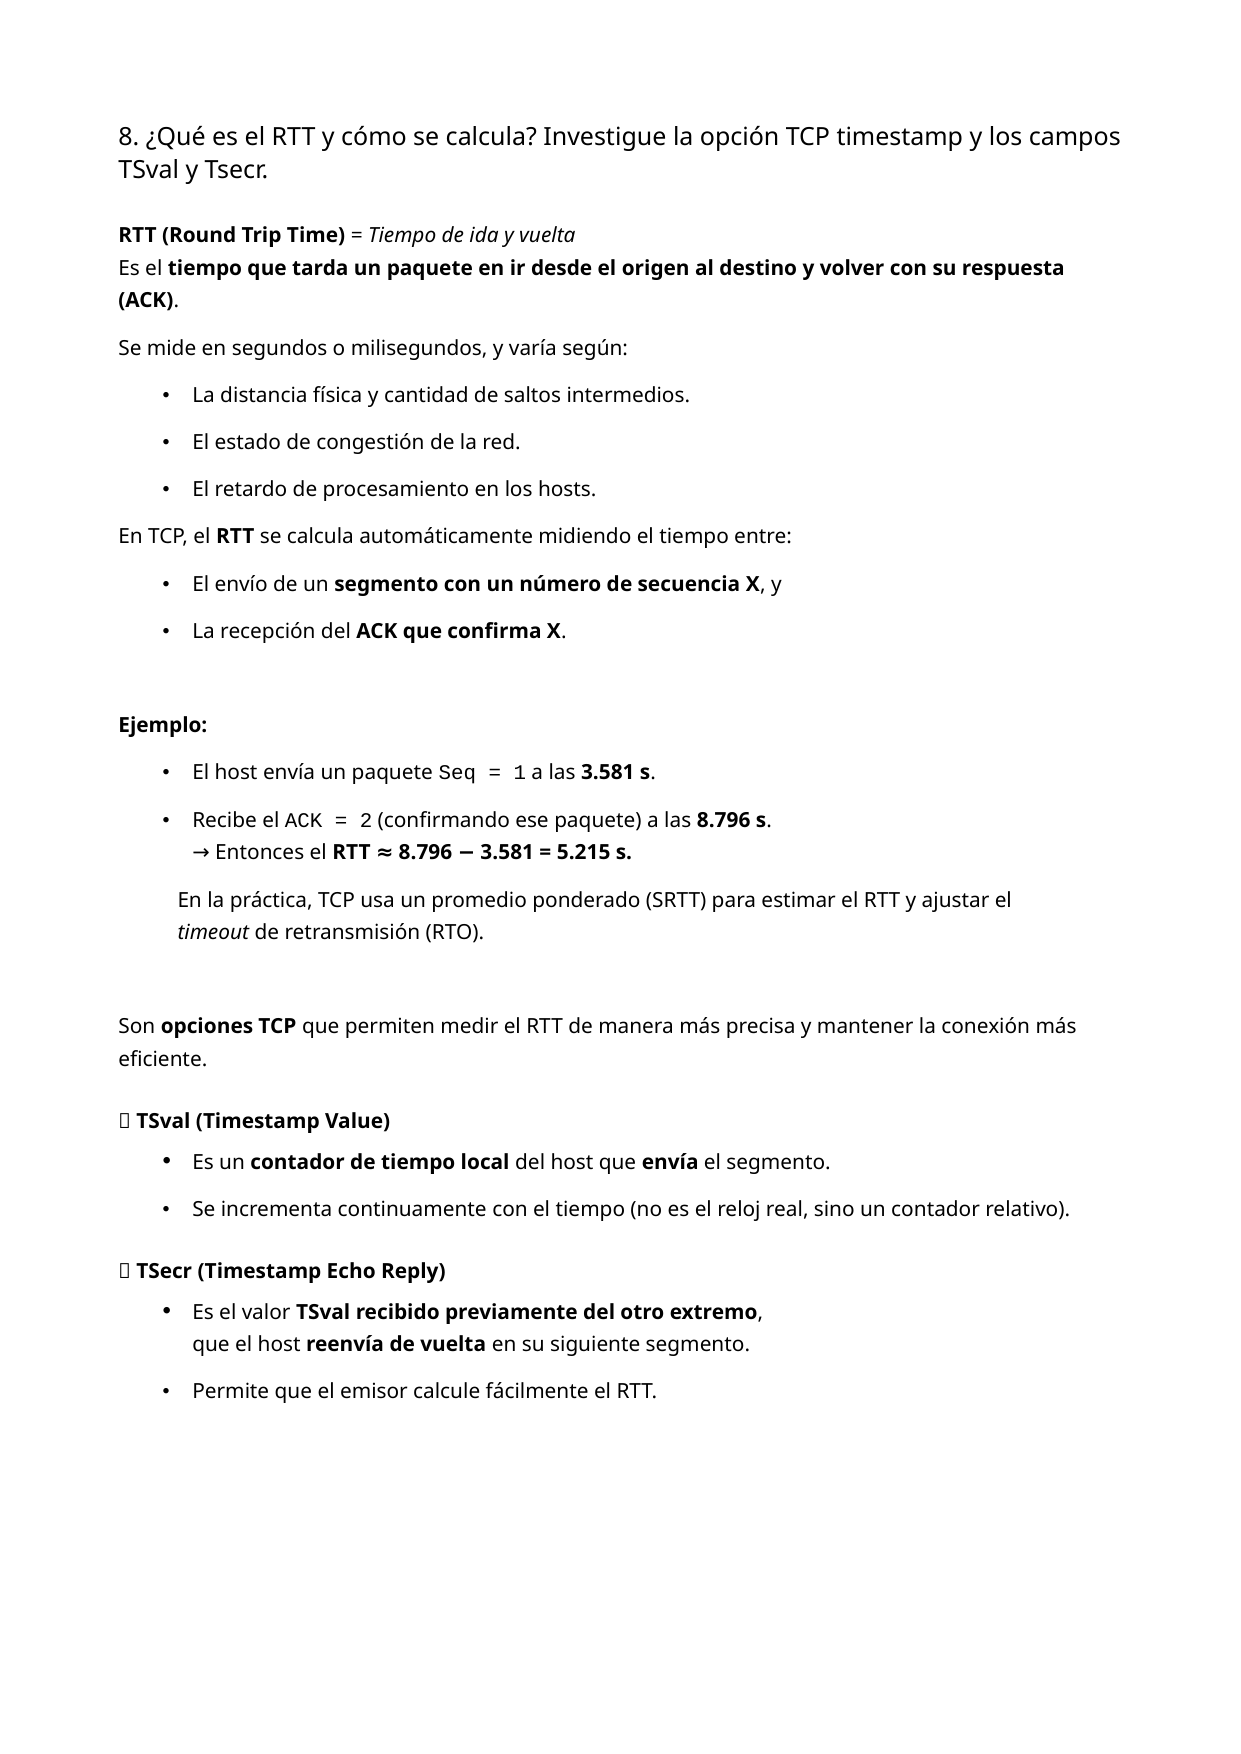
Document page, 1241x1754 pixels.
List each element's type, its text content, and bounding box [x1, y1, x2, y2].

list La distancia física y cantidad de saltos intermedios. [162, 380, 1122, 408]
list Permite que el emisor calcule fácilmente el RTT. [162, 1377, 1122, 1405]
text En la práctica, TCP usa un promedio ponderado (SRTT) para estimar el RTT y ajustar el timeout de retransmisión (RTO). [177, 885, 1063, 946]
text 8. ¿Qué es el RTT y cómo se calcula? Investigue la opción TCP timestamp y los campos TSval y Tsecr. [118, 118, 1122, 186]
list Se incrementa continuamente con el tiempo (no es el reloj real, sino un contador relativo). [162, 1194, 1122, 1223]
list El host envía un paquete Seq = 1 a las 3.581 s. [162, 757, 1122, 786]
list Recibe el ACK = 2 (confirmando ese paquete) a las 8.796 s. → Entonces el RTT ≈ 8.796 − 3.581 = 5.215 s. [162, 805, 1122, 866]
subtitle 🔹 TSecr (Timestamp Echo Reply) [118, 1256, 1122, 1284]
subtitle 🔹 TSval (Timestamp Value) [118, 1106, 1122, 1134]
list El retardo de procesamiento en los hosts. [162, 474, 1122, 503]
text Ejemplo: [118, 710, 1122, 739]
text RTT (Round Trip Time) = Tiempo de ida y vuelta Es el tiempo que tarda un paquete en ir desde el origen al destino y volver con su respuesta (ACK). [118, 220, 1122, 314]
text Son opciones TCP que permiten medir el RTT de manera más precisa y mantener la conexión más eficiente. [118, 1012, 1122, 1073]
list El envío de un segmento con un número de secuencia X, y [162, 569, 1122, 597]
list Es un contador de tiempo local del host que envía el segmento. [162, 1147, 1122, 1175]
list Es el valor TSval recibido previamente del otro extremo, que el host reenvía de vuelta en su siguiente segmento. [162, 1297, 1122, 1358]
text Se mide en segundos o milisegundos, y varía según: [118, 333, 1122, 361]
list El estado de congestión de la red. [162, 427, 1122, 456]
list La recepción del ACK que confirma X. [162, 616, 1122, 644]
text En TCP, el RTT se calcula automáticamente midiendo el tiempo entre: [118, 521, 1122, 550]
